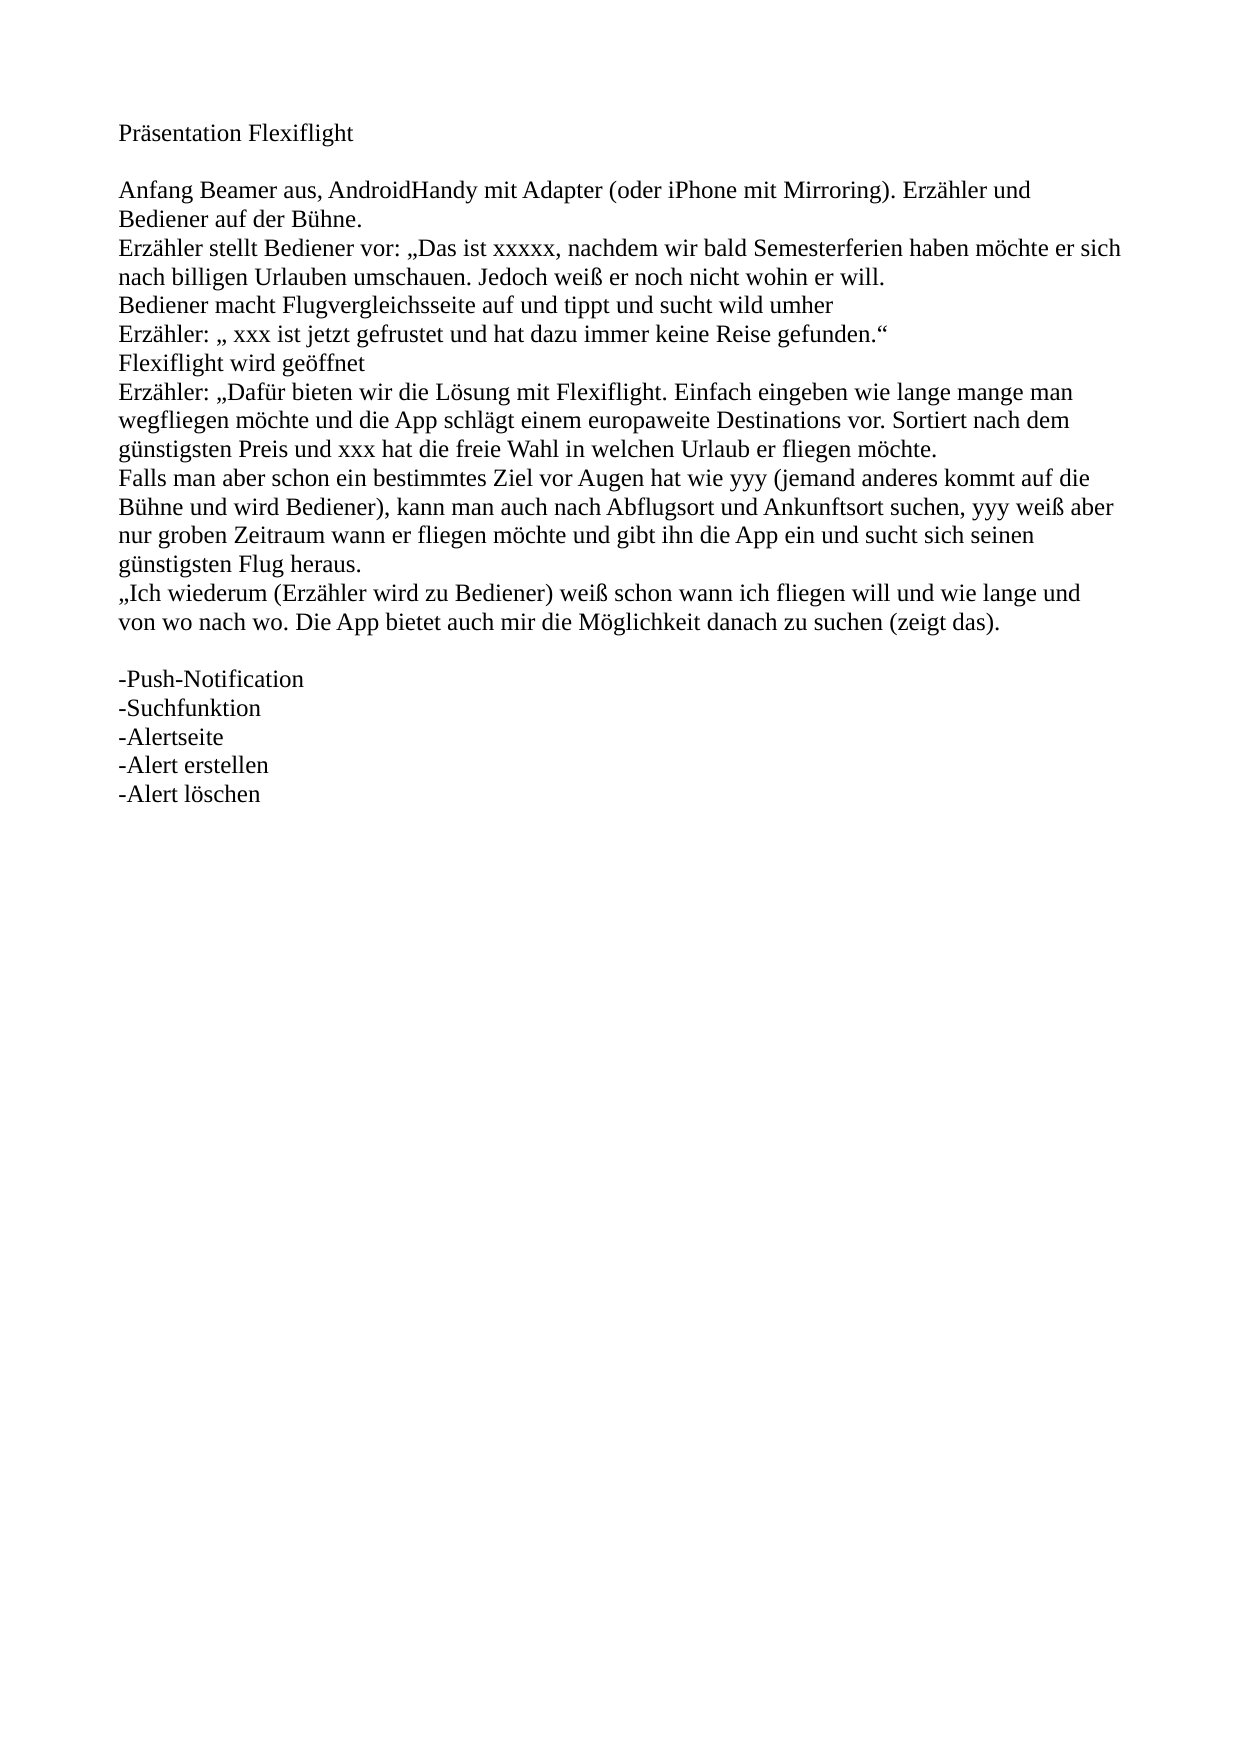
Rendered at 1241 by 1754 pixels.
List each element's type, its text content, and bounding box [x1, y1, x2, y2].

text Falls man aber schon ein bestimmtes Ziel vor Augen hat wie yyy (jemand anderes kommt auf die Bühne und wird Bediener), kann man auch nach Abflugsort und Ankunftsort suchen, yyy weiß aber nur groben Zeitraum wann er fliegen möchte und gibt ihn die App ein und sucht sich seinen günstigsten Flug heraus. [118, 463, 1122, 578]
text -Alert erstellen [118, 751, 1122, 779]
text „Ich wiederum (Erzähler wird zu Bediener) weiß schon wann ich fliegen will und wie lange und von wo nach wo. Die App bietet auch mir die Möglichkeit danach zu suchen (zeigt das). [118, 578, 1122, 636]
text Anfang Beamer aus, AndroidHandy mit Adapter (oder iPhone mit Mirroring). Erzähler und Bediener auf der Bühne. [118, 176, 1122, 233]
text -Alert löschen [118, 779, 1122, 808]
text -Suchfunktion [118, 693, 1122, 722]
text Bediener macht Flugvergleichsseite auf und tippt und sucht wild umher [118, 291, 1122, 319]
text Erzähler: „ xxx ist jetzt gefrustet und hat dazu immer keine Reise gefunden.“ [118, 319, 1122, 348]
text Erzähler stellt Bediener vor: „Das ist xxxxx, nachdem wir bald Semesterferien haben möchte er sich nach billigen Urlauben umschauen. Jedoch weiß er noch nicht wohin er will. [118, 233, 1122, 291]
text -Alertseite [118, 722, 1122, 751]
text Erzähler: „Dafür bieten wir die Lösung mit Flexiflight. Einfach eingeben wie lange mange man wegfliegen möchte und die App schlägt einem europaweite Destinations vor. Sortiert nach dem günstigsten Preis und xxx hat die freie Wahl in welchen Urlaub er fliegen möchte. [118, 377, 1122, 463]
text -Push-Notification [118, 664, 1122, 693]
text Flexiflight wird geöffnet [118, 348, 1122, 377]
text Präsentation Flexiflight [118, 118, 1122, 147]
